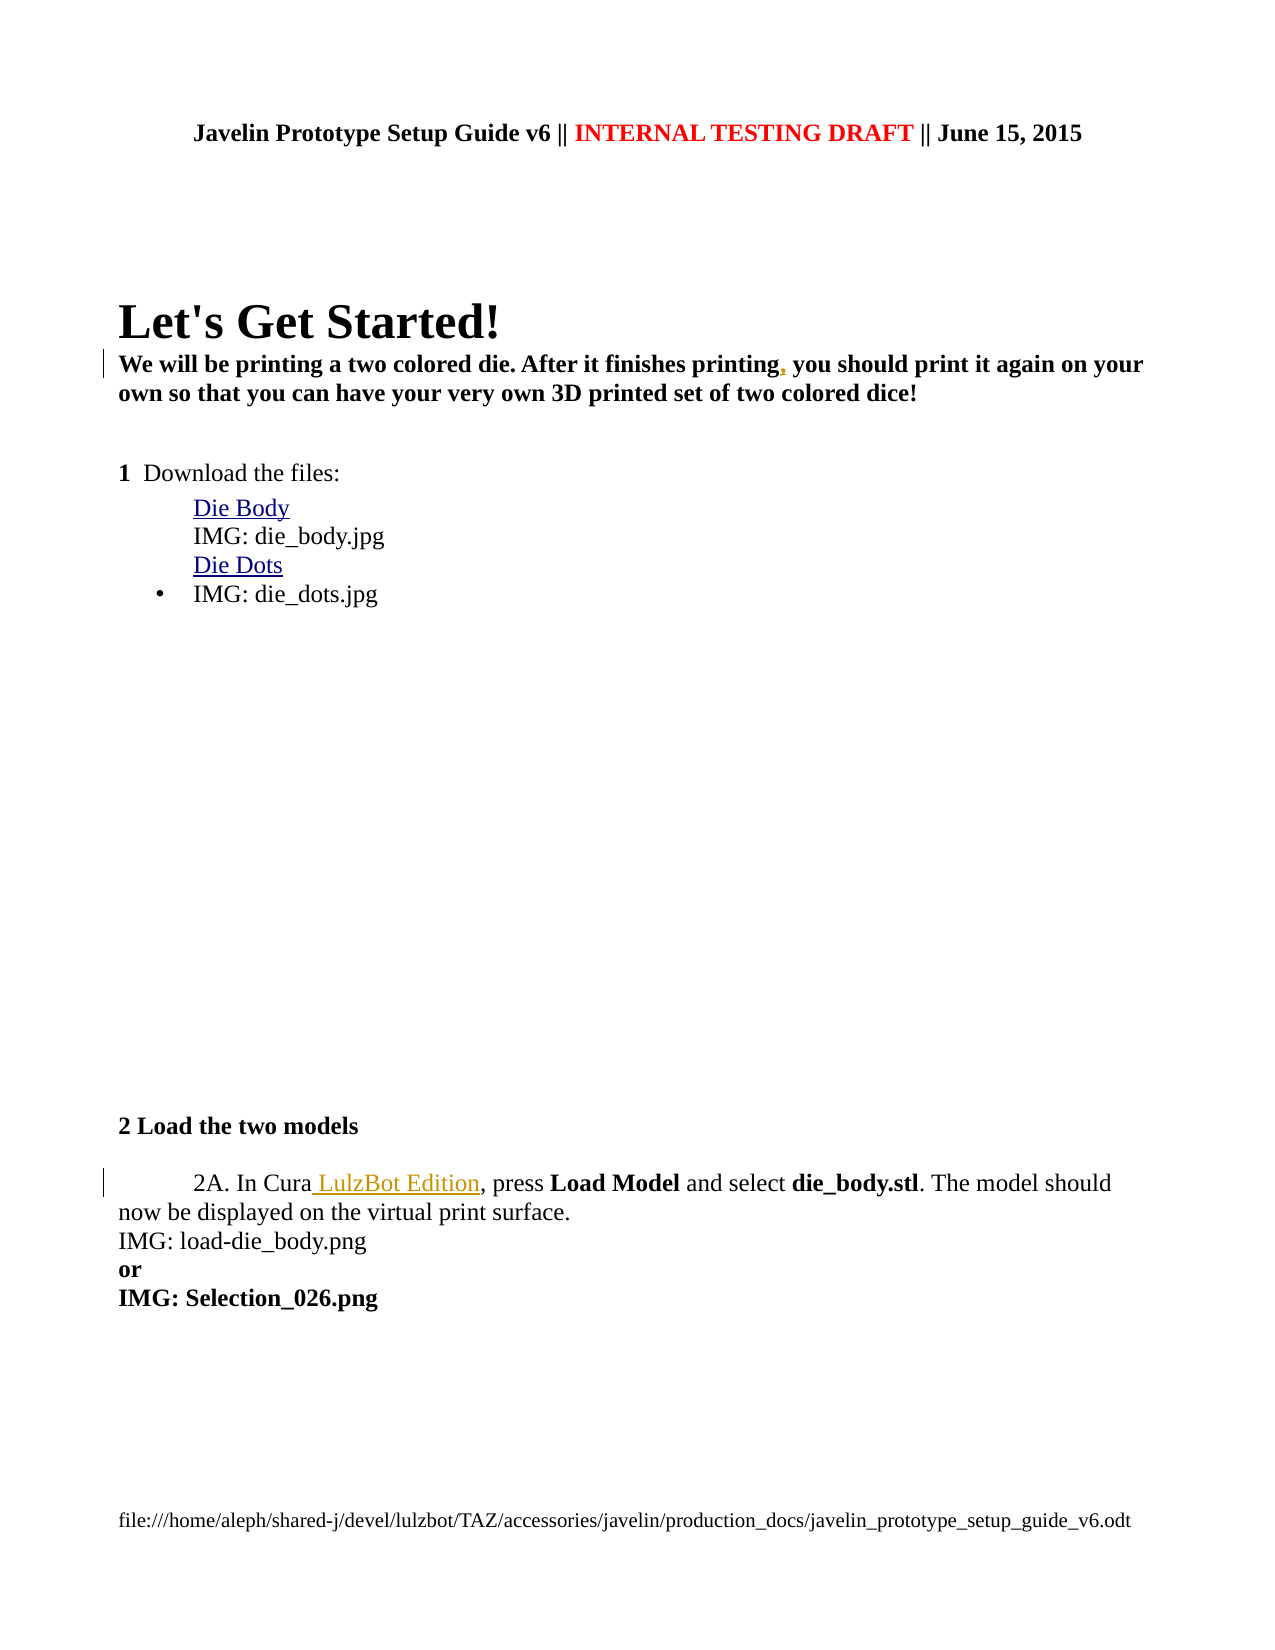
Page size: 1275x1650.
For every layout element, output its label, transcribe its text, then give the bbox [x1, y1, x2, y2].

list IMG: die_body.jpg [156, 521, 1157, 550]
text or [118, 1254, 1157, 1283]
list IMG: die_dots.jpg [156, 579, 1157, 608]
text IMG: load-die_body.png [118, 1226, 1157, 1254]
text Let's Get Started! [118, 291, 1157, 349]
text We will be printing a two colored die. After it finishes printing, you should print it again on your own so that you can have your very own 3D printed set of two colored dice! [118, 349, 1157, 406]
list Die Body [156, 493, 1157, 521]
list Die Dots [156, 550, 1157, 579]
text 2A. In Cura LulzBot Edition, press Load Model and select die_body.stl. The model should now be displayed on the virtual print surface. [118, 1168, 1157, 1226]
text 2 Load the two models [118, 1111, 1157, 1139]
text 1 Download the files: [118, 435, 1157, 493]
text IMG: Selection_026.png [118, 1283, 1157, 1312]
